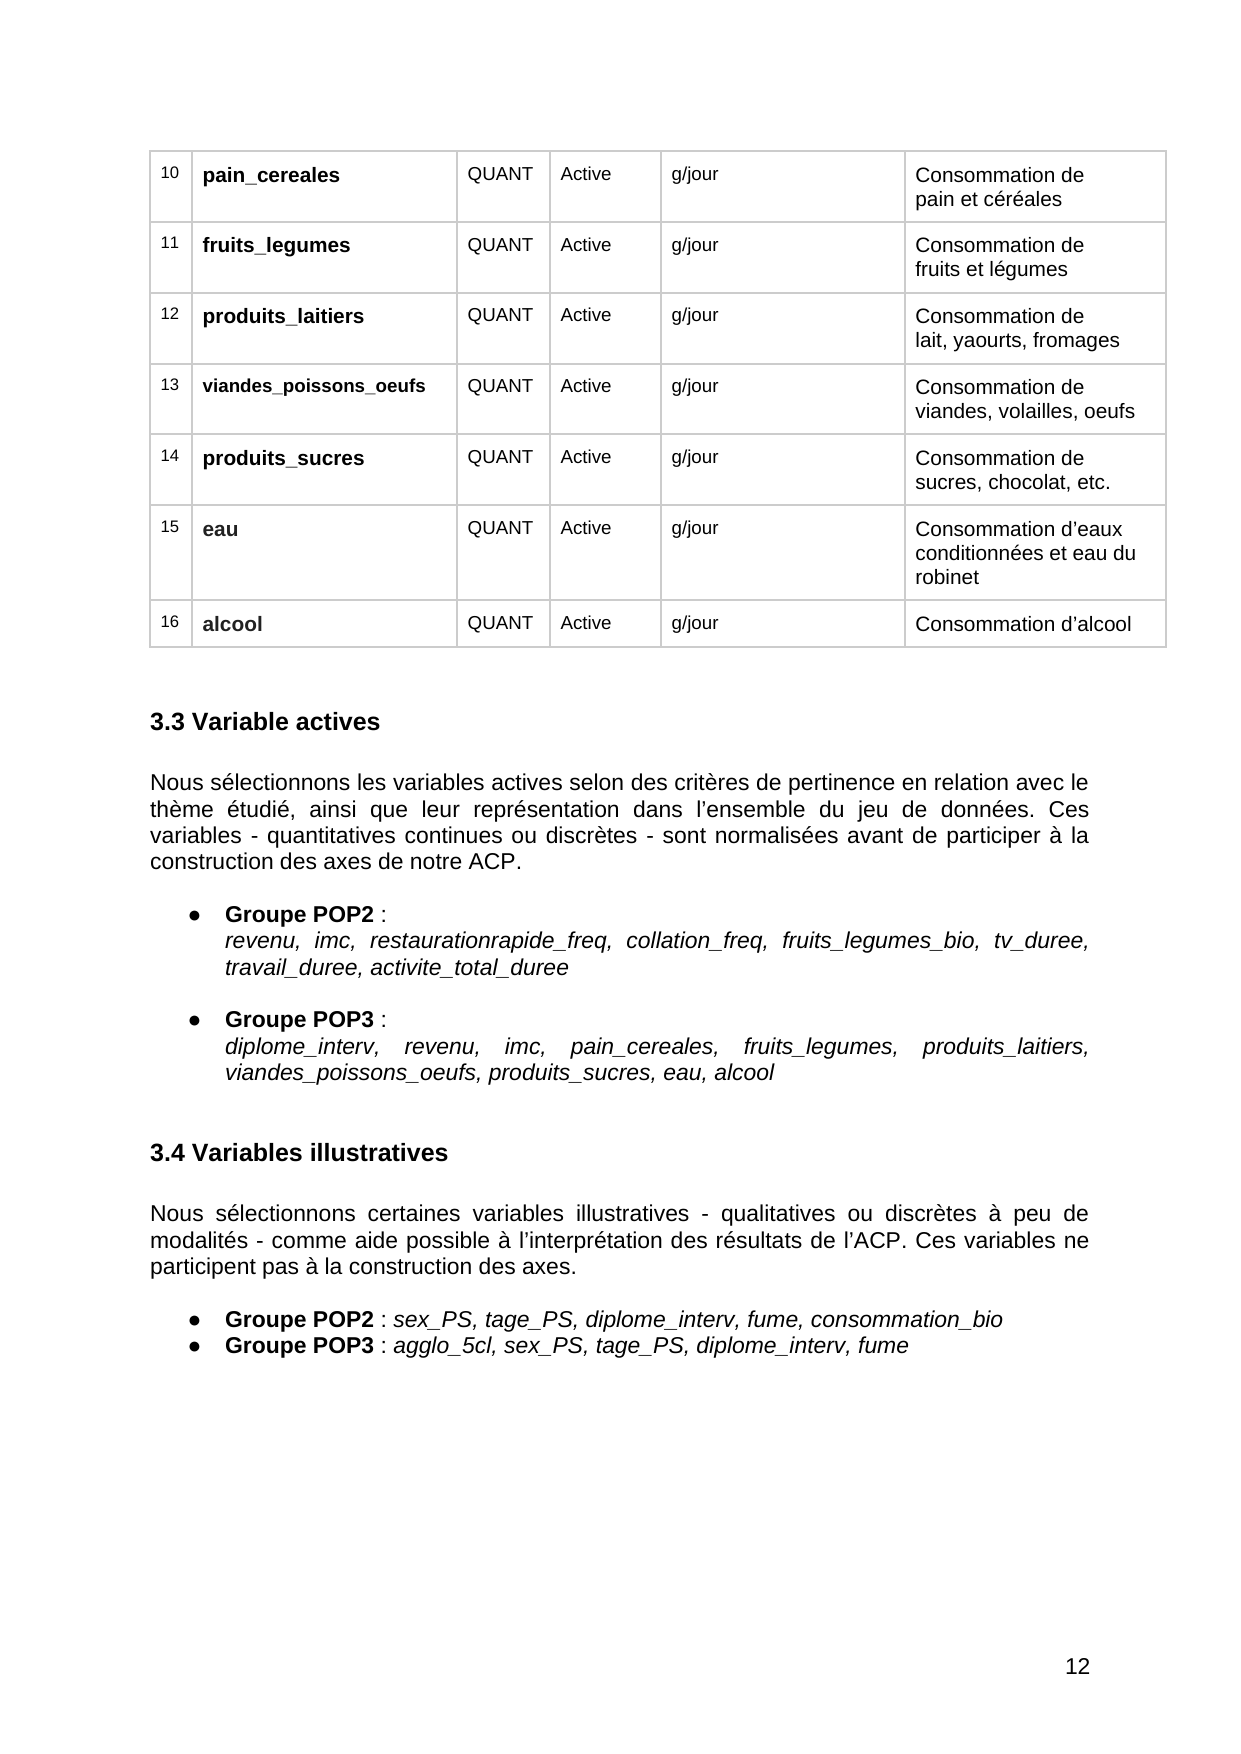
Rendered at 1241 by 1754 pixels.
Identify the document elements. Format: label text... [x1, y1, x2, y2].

list Groupe POP2 : [187, 901, 1090, 927]
table_cell 12 [151, 294, 191, 362]
text diplome_interv, revenu, imc, pain_cereales, fruits_legumes, produits_laitiers, viandes_poissons_oeufs, produits_sucres, eau, alcool [225, 1033, 1090, 1085]
table_cell QUANT [458, 294, 549, 362]
table_cell Active [551, 152, 660, 221]
table_cell fruits_legumes [193, 223, 456, 292]
table_cell Consommation d’eaux conditionnées et eau du robinet [906, 506, 1165, 599]
table_cell Active [551, 601, 660, 646]
table_cell QUANT [458, 506, 549, 599]
table_cell 10 [151, 152, 191, 221]
text 3.3 Variable actives [150, 707, 1090, 736]
table_cell Consommation de fruits et légumes [906, 223, 1165, 292]
table_cell QUANT [458, 152, 549, 221]
table_cell alcool [193, 601, 456, 646]
list Groupe POP3 : [187, 1006, 1090, 1033]
table_cell produits_sucres [193, 435, 456, 504]
table_cell 16 [151, 601, 191, 646]
table_cell 13 [151, 365, 191, 433]
table_cell Consommation de sucres, chocolat, etc. [906, 435, 1165, 504]
table_cell Active [551, 435, 660, 504]
table_cell Active [551, 294, 660, 362]
table_cell 11 [151, 223, 191, 292]
table_cell Consommation d’alcool [906, 601, 1165, 646]
table_cell viandes_poissons_oeufs [193, 365, 456, 433]
table_cell g/jour [662, 294, 904, 362]
table_cell produits_laitiers [193, 294, 456, 362]
table_cell g/jour [662, 223, 904, 292]
text revenu, imc, restaurationrapide_freq, collation_freq, fruits_legumes_bio, tv_duree, travail_duree, activite_total_duree [225, 927, 1090, 980]
table_cell QUANT [458, 435, 549, 504]
table_cell g/jour [662, 601, 904, 646]
table_cell eau [193, 506, 456, 599]
table_cell g/jour [662, 152, 904, 221]
table_cell QUANT [458, 223, 549, 292]
list Groupe POP3 : agglo_5cl, sex_PS, tage_PS, diplome_interv, fume [187, 1332, 1090, 1358]
text Nous sélectionnons certaines variables illustratives - qualitatives ou discrètes à peu de modalités - comme aide possible à l’interprétation des résultats de l’ACP. Ces variables ne participent pas à la construction des axes. [150, 1200, 1090, 1279]
table_cell Consommation de lait, yaourts, fromages [906, 294, 1165, 362]
list Groupe POP2 : sex_PS, tage_PS, diplome_interv, fume, consommation_bio [187, 1306, 1090, 1332]
table_cell 15 [151, 506, 191, 599]
table_cell QUANT [458, 601, 549, 646]
table_cell Consommation de viandes, volailles, oeufs [906, 365, 1165, 433]
table_cell 14 [151, 435, 191, 504]
table_cell Active [551, 223, 660, 292]
text Nous sélectionnons les variables actives selon des critères de pertinence en relation avec le thème étudié, ainsi que leur représentation dans l’ensemble du jeu de données. Ces variables - quantitatives continues ou discrètes - sont normalisées avant de participer à la construction des axes de notre ACP. [150, 769, 1090, 874]
table_cell g/jour [662, 435, 904, 504]
table_cell Active [551, 365, 660, 433]
table_cell Active [551, 506, 660, 599]
table_cell g/jour [662, 506, 904, 599]
table_cell pain_cereales [193, 152, 456, 221]
table_cell Consommation de pain et céréales [906, 152, 1165, 221]
text 3.4 Variables illustratives [150, 1138, 1090, 1167]
table_cell QUANT [458, 365, 549, 433]
table_cell g/jour [662, 365, 904, 433]
